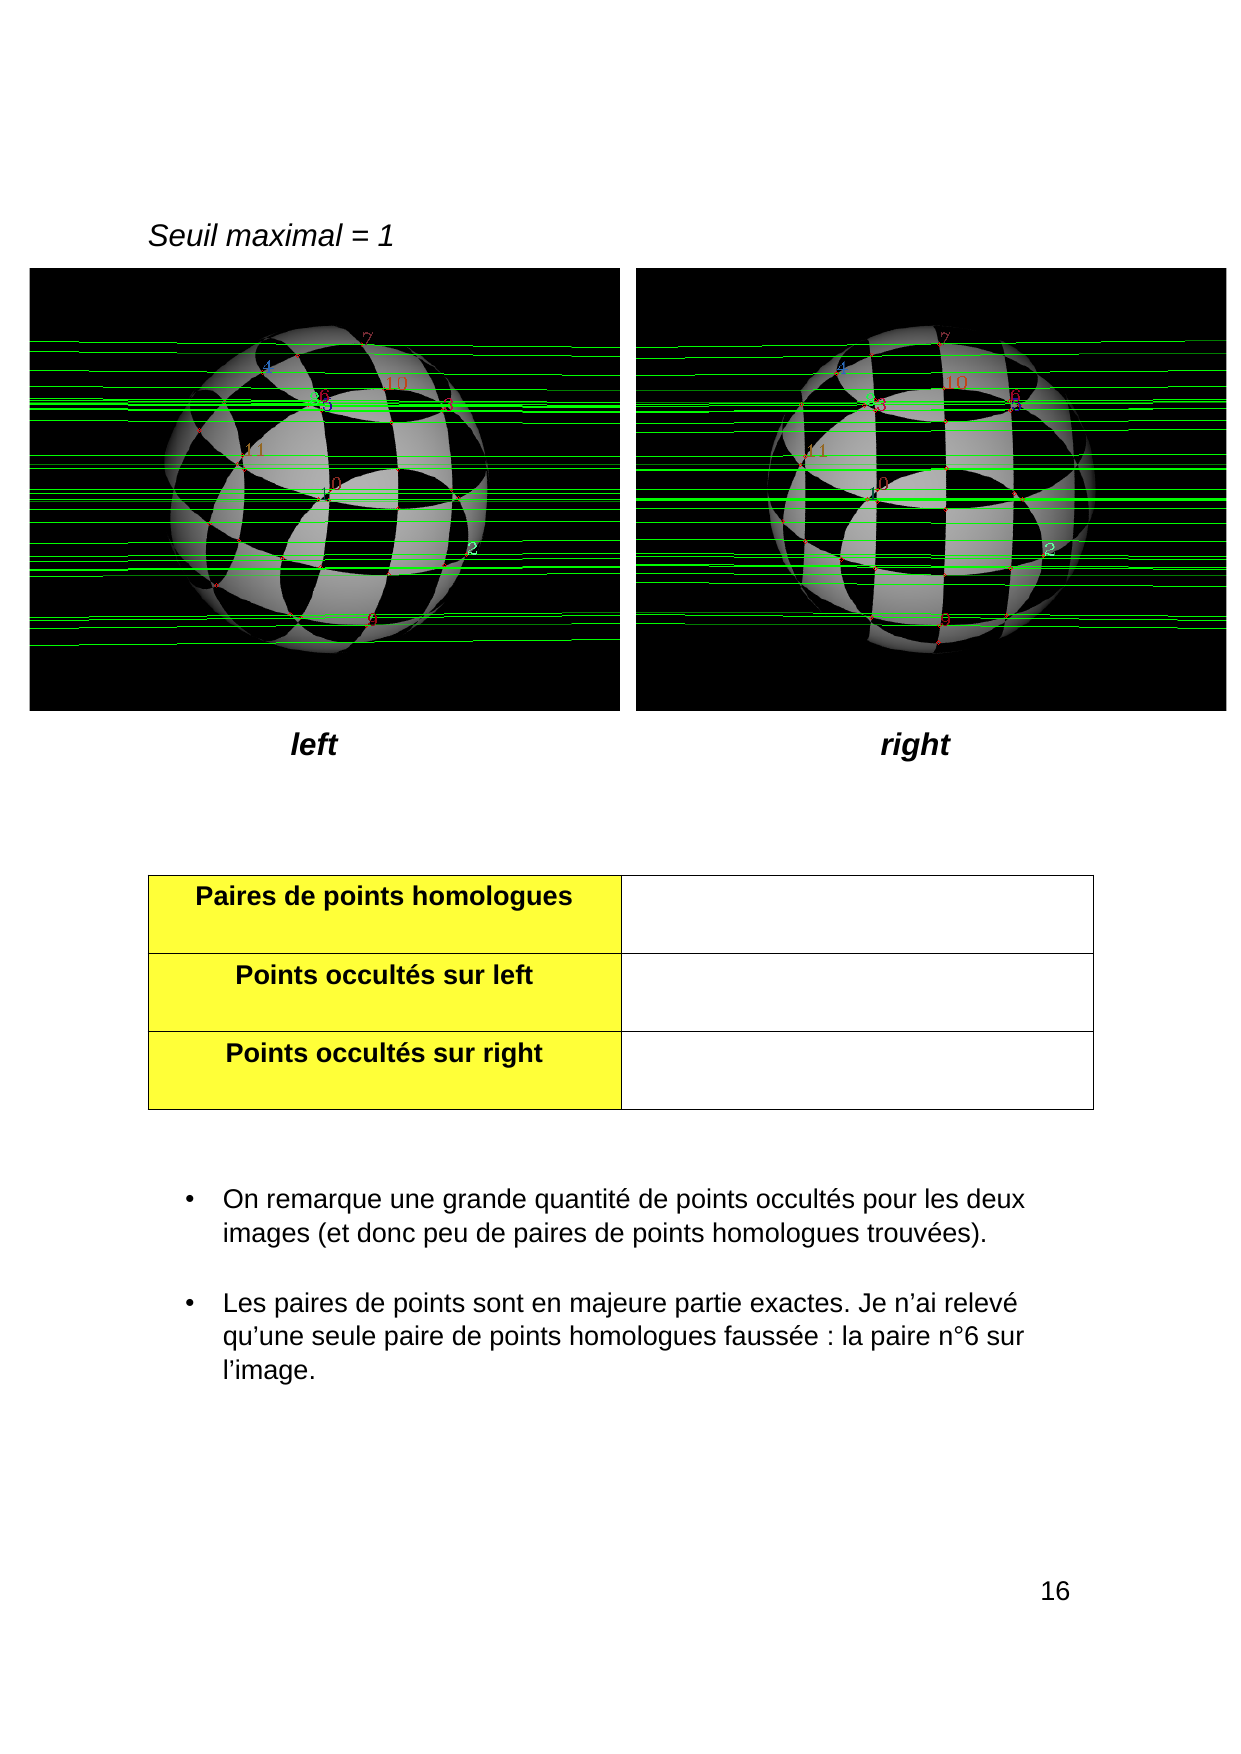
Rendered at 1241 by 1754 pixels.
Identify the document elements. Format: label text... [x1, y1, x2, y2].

picture [29, 268, 620, 711]
table_cell Points occultés sur left [149, 954, 621, 1031]
table_header Paires de points homologues [149, 876, 621, 953]
table_cell [622, 1032, 1093, 1109]
list On remarque une grande quantité de points occultés pour les deux images (et donc peu de paires de points homologues trouvées). [185, 1183, 1093, 1249]
list Les paires de points sont en majeure partie exactes. Je n’ai relevé qu’une seule paire de points homologues faussée : la paire n°6 sur l’image. [185, 1287, 1093, 1385]
table_cell Points occultés sur right [149, 1032, 621, 1109]
text Seuil maximal = 1 [148, 217, 1093, 253]
table_cell [622, 954, 1093, 1031]
picture [636, 268, 1227, 711]
table_header [622, 876, 1093, 953]
text left right [148, 268, 1093, 762]
